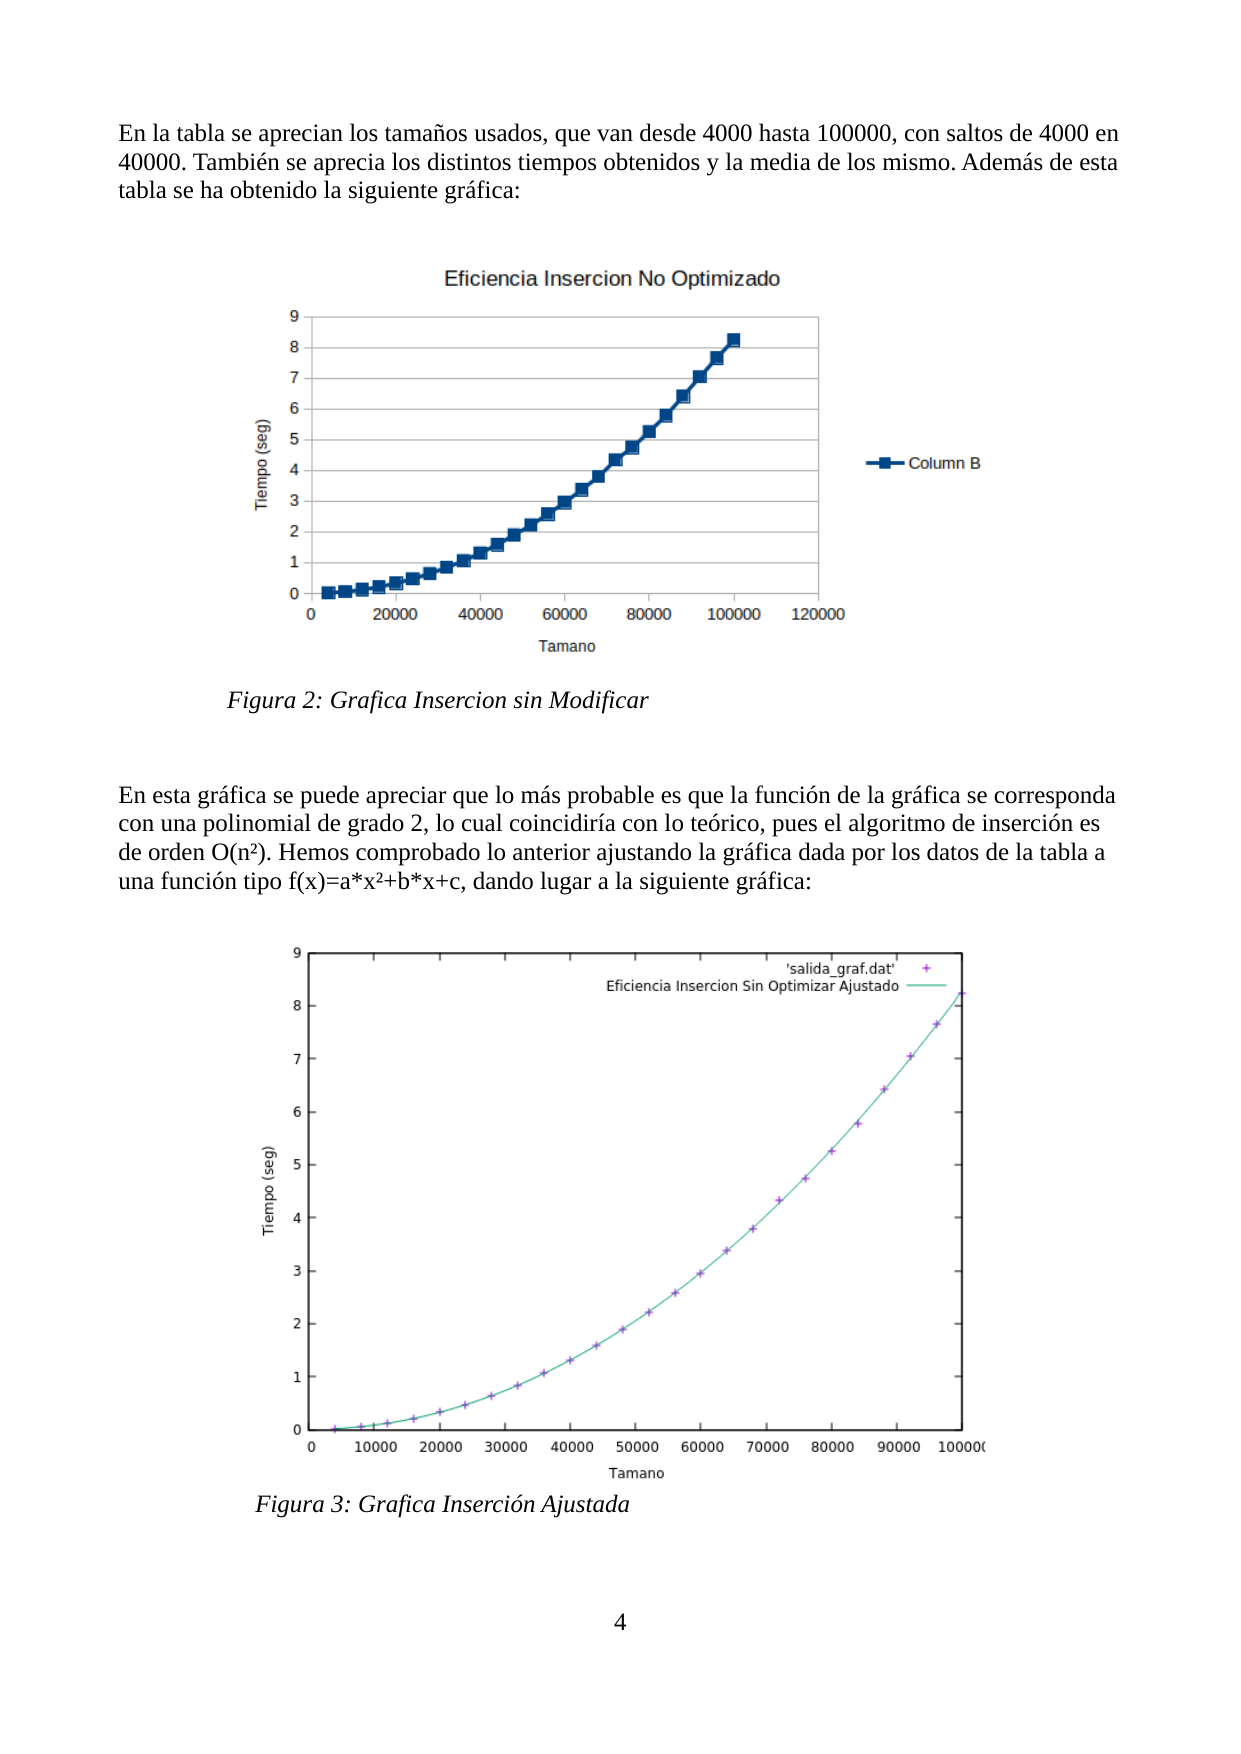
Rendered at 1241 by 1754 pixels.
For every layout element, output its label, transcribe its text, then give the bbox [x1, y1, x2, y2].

text Figura 2: Grafica Insercion sin Modificar [227, 246, 1013, 714]
text En esta gráfica se puede apreciar que lo más probable es que la función de la gráfica se corresponda con una polinomial de grado 2, lo cual coincidiría con lo teórico, pues el algoritmo de inserción es de orden O(n²). Hemos comprobado lo anterior ajustando la gráfica dada por los datos de la tabla a una función tipo f(x)=a*x²+b*x+c, dando lugar a la siguiente gráfica: [118, 780, 1122, 895]
picture [226, 245, 998, 680]
text En la tabla se aprecian los tamaños usados, que van desde 4000 hasta 100000, con saltos de 4000 en 40000. También se aprecia los distintos tiempos obtenidos y la media de los mismo. Además de esta tabla se ha obtenido la siguiente gráfica: [118, 118, 1122, 204]
picture [255, 936, 986, 1484]
text Figura 3: Grafica Inserción Ajustada [255, 1484, 985, 1518]
